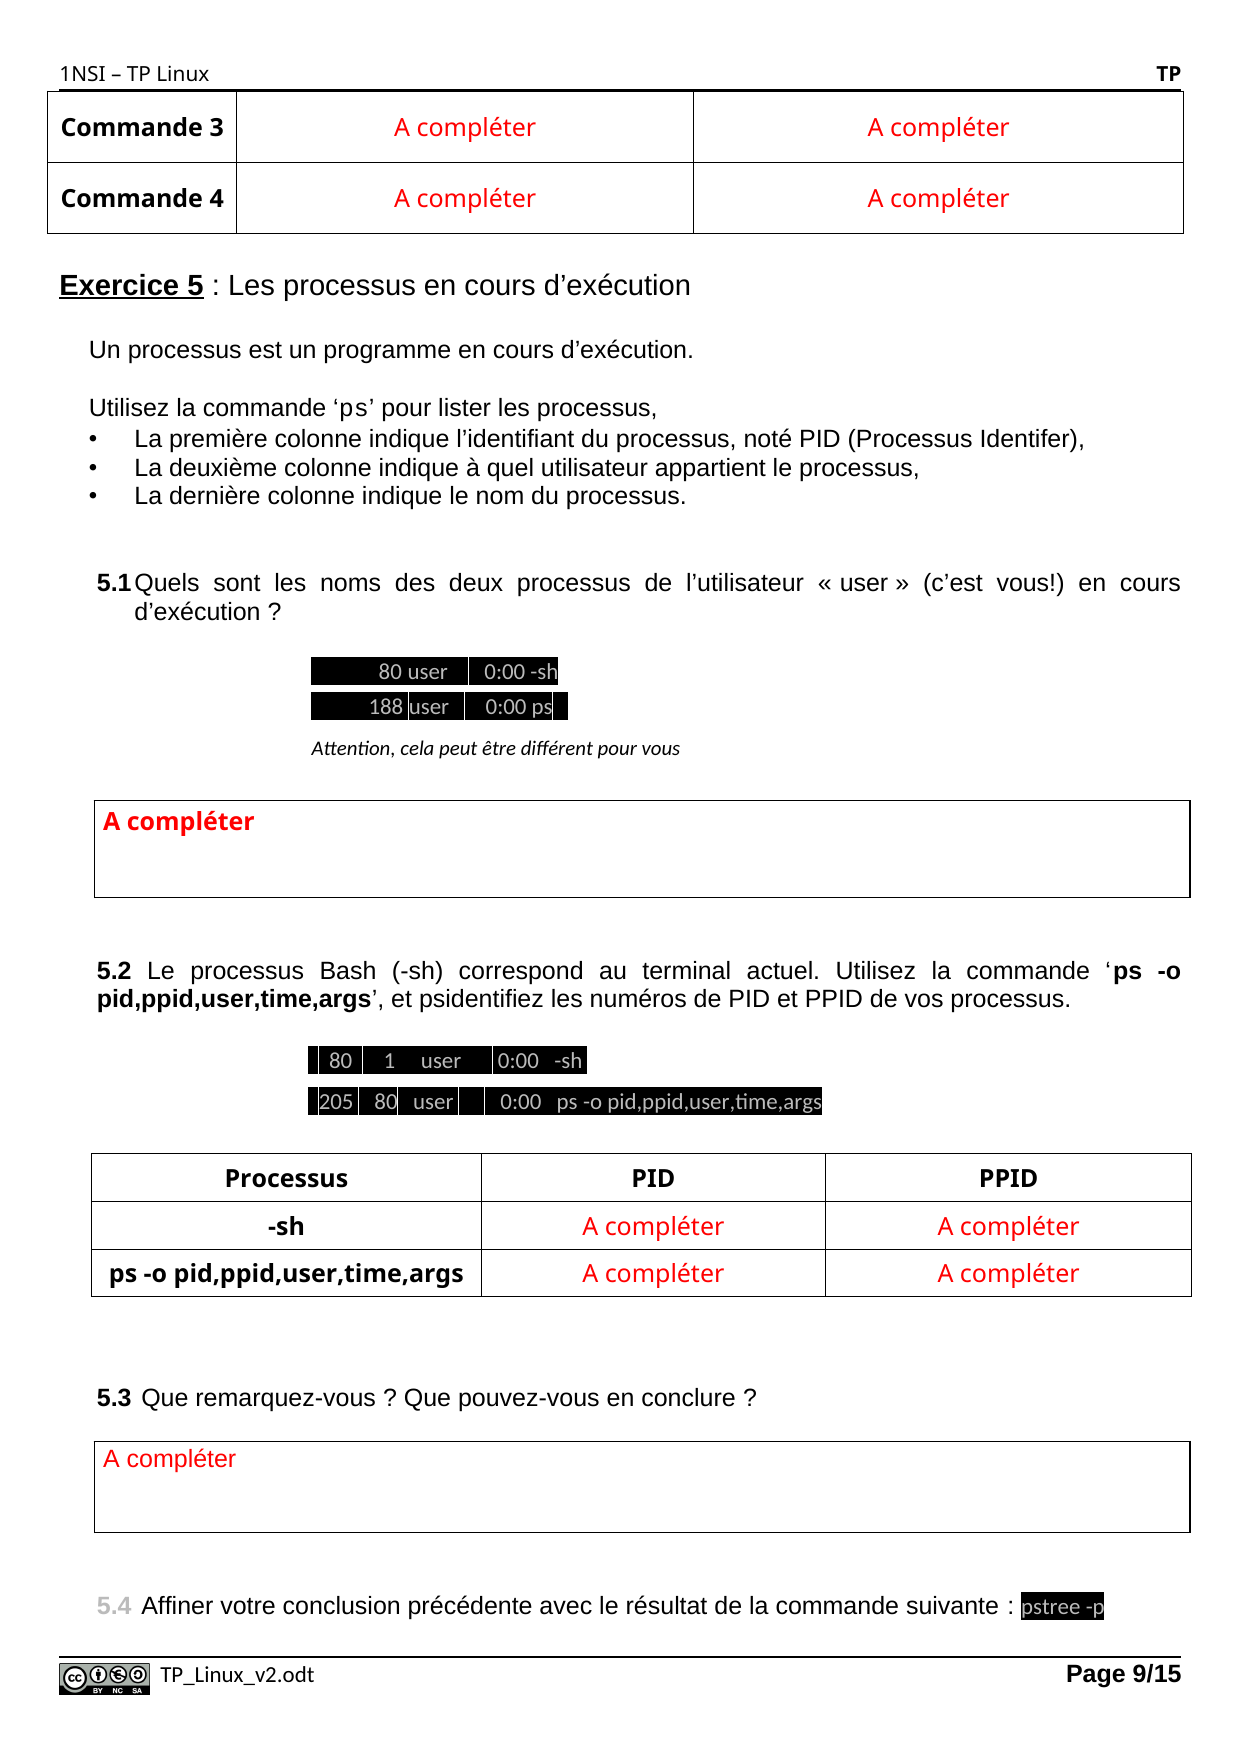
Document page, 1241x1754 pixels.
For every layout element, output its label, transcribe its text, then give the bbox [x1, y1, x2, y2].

list A compléter [95, 801, 1189, 837]
table_cell A compléter [826, 1202, 1191, 1248]
table_cell Commande 4 [48, 163, 236, 233]
table_cell -sh [92, 1202, 481, 1248]
table_header 80 1 user 0:00 -sh [308, 1042, 993, 1078]
table_cell A compléter [826, 1250, 1191, 1296]
list La deuxième colonne indique à quel utilisateur appartient le processus, [59, 452, 1181, 481]
table_cell A compléter [237, 92, 693, 162]
table_cell Attention, cela peut être différent pour vous [311, 724, 819, 772]
text Utilisez la commande ‘ps’ pour lister les processus, [59, 393, 1181, 424]
picture [59, 1663, 150, 1695]
table_header Processus [92, 1154, 481, 1201]
list Que remarquez-vous ? Que pouvez-vous en conclure ? [97, 1383, 1181, 1412]
list 5.2 Le processus Bash (-sh) correspond au terminal actuel. Utilisez la commande ‘ps -o pid,ppid,user,time,args’, et psidentifiez les numéros de PID et PPID de vos processus. [97, 956, 1181, 1013]
table_header 80 user 0:00 -sh [311, 653, 819, 689]
table_cell A compléter [482, 1202, 825, 1248]
list Affiner votre conclusion précédente avec le résultat de la commande suivante : pstree -p [97, 1591, 1181, 1620]
text Un processus est un programme en cours d’exécution. [59, 335, 1181, 364]
table_cell A compléter [694, 163, 1183, 233]
table_cell A compléter [694, 92, 1183, 162]
table_cell A compléter [237, 163, 693, 233]
table_cell ps -o pid,ppid,user,time,args [92, 1250, 481, 1296]
list La première colonne indique l’identifiant du processus, noté PID (Processus Identifer), [59, 424, 1181, 452]
table_cell Commande 3 [48, 92, 236, 162]
table_cell 188 user 0:00 ps [311, 689, 819, 723]
table_cell A compléter [482, 1250, 825, 1296]
text Exercice 5 : Les processus en cours d’exécution [59, 268, 1181, 301]
table_header PID [482, 1154, 825, 1201]
table_cell 205 80 user 0:00 ps -o pid,ppid,user,time,args [308, 1078, 993, 1124]
list Quels sont les noms des deux processus de l’utilisateur « user » (c’est vous!) en cours d’exécution ? [97, 568, 1181, 625]
list A compléter [95, 1442, 1189, 1473]
table_header PPID [826, 1154, 1191, 1201]
list La dernière colonne indique le nom du processus. [59, 481, 1181, 510]
